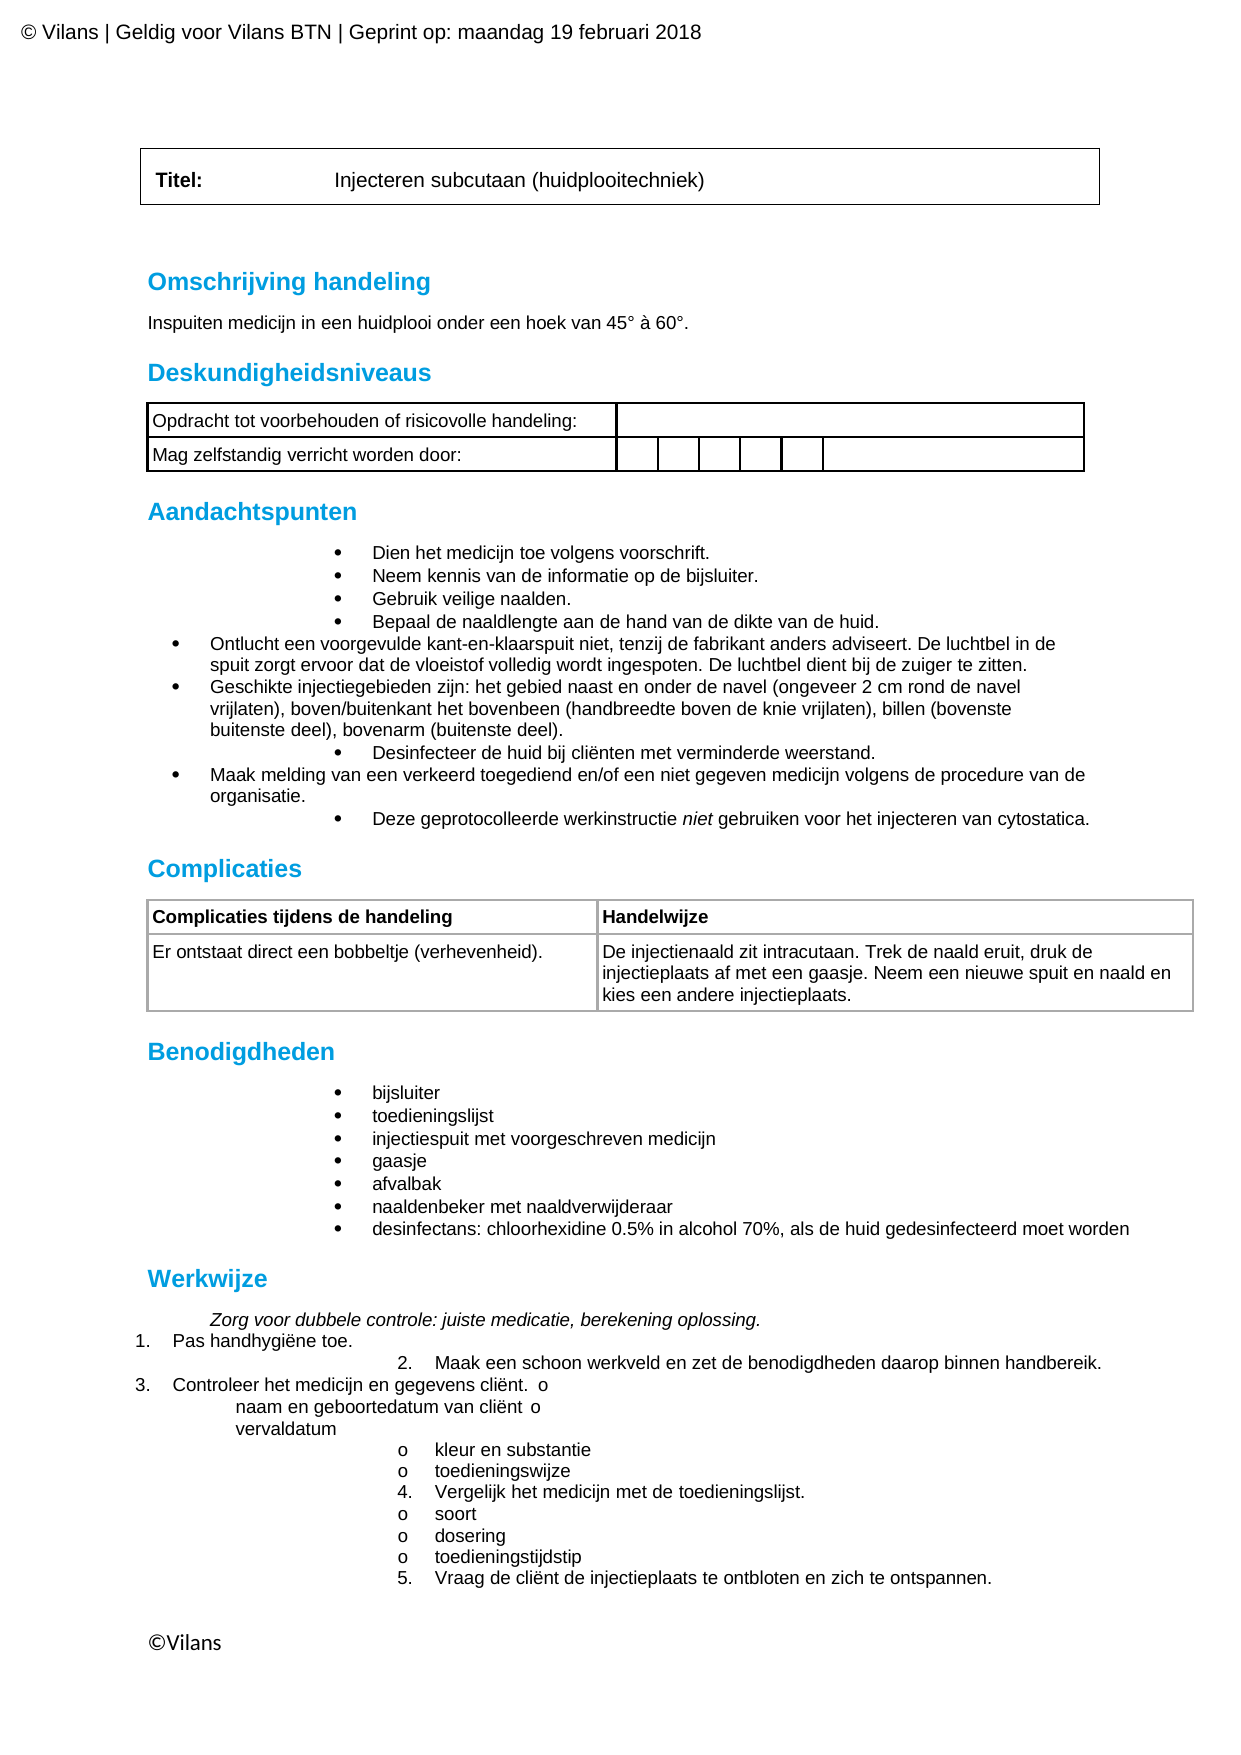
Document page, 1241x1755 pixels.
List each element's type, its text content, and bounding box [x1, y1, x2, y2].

list desinfectans: chloorhexidine 0.5% in alcohol 70%, als de huid gedesinfecteerd moet worden [334, 1218, 1205, 1239]
list toedieningstijdstip [397, 1547, 1205, 1568]
table_cell De injectienaald zit intracutaan. Trek de naald eruit, druk de injectieplaats af met een gaasje. Neem een nieuwe spuit en naald en kies een andere injectieplaats. [599, 935, 1192, 1010]
list bijsluiter [334, 1081, 1205, 1104]
text Titel: Injecteren subcutaan (huidplooitechniek) [155, 168, 1099, 192]
list Desinfecteer de huid bij cliënten met verminderde weerstand. [334, 741, 1205, 764]
list Dien het medicijn toe volgens voorschrift. [334, 541, 1205, 564]
list gaasje [334, 1149, 1205, 1172]
text Inspuiten medicijn in een huidplooi onder een hoek van 45° à 60°. [147, 311, 1205, 333]
list toedieningslijst [334, 1104, 1205, 1127]
list Controleer het medicijn en gegevens cliënt. o naam en geboortedatum van cliënt o vervaldatum [135, 1374, 570, 1439]
subtitle Omschrijving handeling [147, 267, 1205, 295]
list afvalbak [334, 1172, 1205, 1195]
list Gebruik veilige naalden. [334, 587, 1205, 610]
list naaldenbeker met naaldverwijderaar [334, 1195, 1205, 1218]
list Vraag de cliënt de injectieplaats te ontbloten en zich te ontspannen. [397, 1568, 1205, 1589]
list dosering [397, 1525, 1205, 1547]
subtitle Werkwijze [147, 1264, 1205, 1293]
table_cell [783, 438, 822, 470]
table_cell [618, 438, 657, 470]
table_header Complicaties tijdens de handeling [149, 901, 596, 933]
list Pas handhygiëne toe. [135, 1330, 1205, 1352]
list Maak een schoon werkveld en zet de benodigdheden daarop binnen handbereik. [397, 1352, 1205, 1373]
table_cell Mag zelfstandig verricht worden door: [149, 438, 615, 470]
table_header Opdracht tot voorbehouden of risicovolle handeling: [149, 404, 615, 436]
table_header Handelwijze [599, 901, 1192, 933]
list Bepaal de naaldlengte aan de hand van de dikte van de huid. [334, 610, 1205, 633]
text Aandachtspunten [147, 497, 1205, 525]
list Maak melding van een verkeerd toegediend en/of een niet gegeven medicijn volgens de procedure van de organisatie. [172, 764, 1092, 807]
table_cell Er ontstaat direct een bobbeltje (verhevenheid). [149, 935, 596, 1010]
list toedieningswijze [397, 1460, 1205, 1482]
table_cell [824, 438, 1083, 470]
table_header [618, 404, 1083, 436]
list Ontlucht een voorgevulde kant-en-klaarspuit niet, tenzij de fabrikant anders adviseert. De luchtbel in de spuit zorgt ervoor dat de vloeistof volledig wordt ingespoten. De luchtbel dient bij de zuiger te zitten. [172, 633, 1065, 676]
list injectiespuit met voorgeschreven medicijn [334, 1127, 1205, 1149]
list soort [397, 1503, 1205, 1525]
text Benodigdheden [147, 1036, 1205, 1065]
text Zorg voor dubbele controle: juiste medicatie, berekening oplossing. [210, 1308, 1205, 1330]
subtitle Deskundigheidsniveaus [147, 358, 1205, 386]
list Vergelijk het medicijn met de toedieningslijst. [397, 1482, 1205, 1502]
list Deze geprotocolleerde werkinstructie niet gebruiken voor het injecteren van cytostatica. [334, 807, 1205, 829]
subtitle Complicaties [147, 854, 1205, 883]
table_cell [659, 438, 698, 470]
table_cell [741, 438, 780, 470]
list Geschikte injectiegebieden zijn: het gebied naast en onder de navel (ongeveer 2 cm rond de navel vrijlaten), boven/buitenkant het bovenbeen (handbreedte boven de knie vrijlaten), billen (bovenste buitenste deel), bovenarm (buitenste deel). [172, 676, 1027, 741]
list kleur en substantie [397, 1439, 1205, 1460]
list Neem kennis van de informatie op de bijsluiter. [334, 564, 1205, 587]
table_cell [700, 438, 739, 470]
